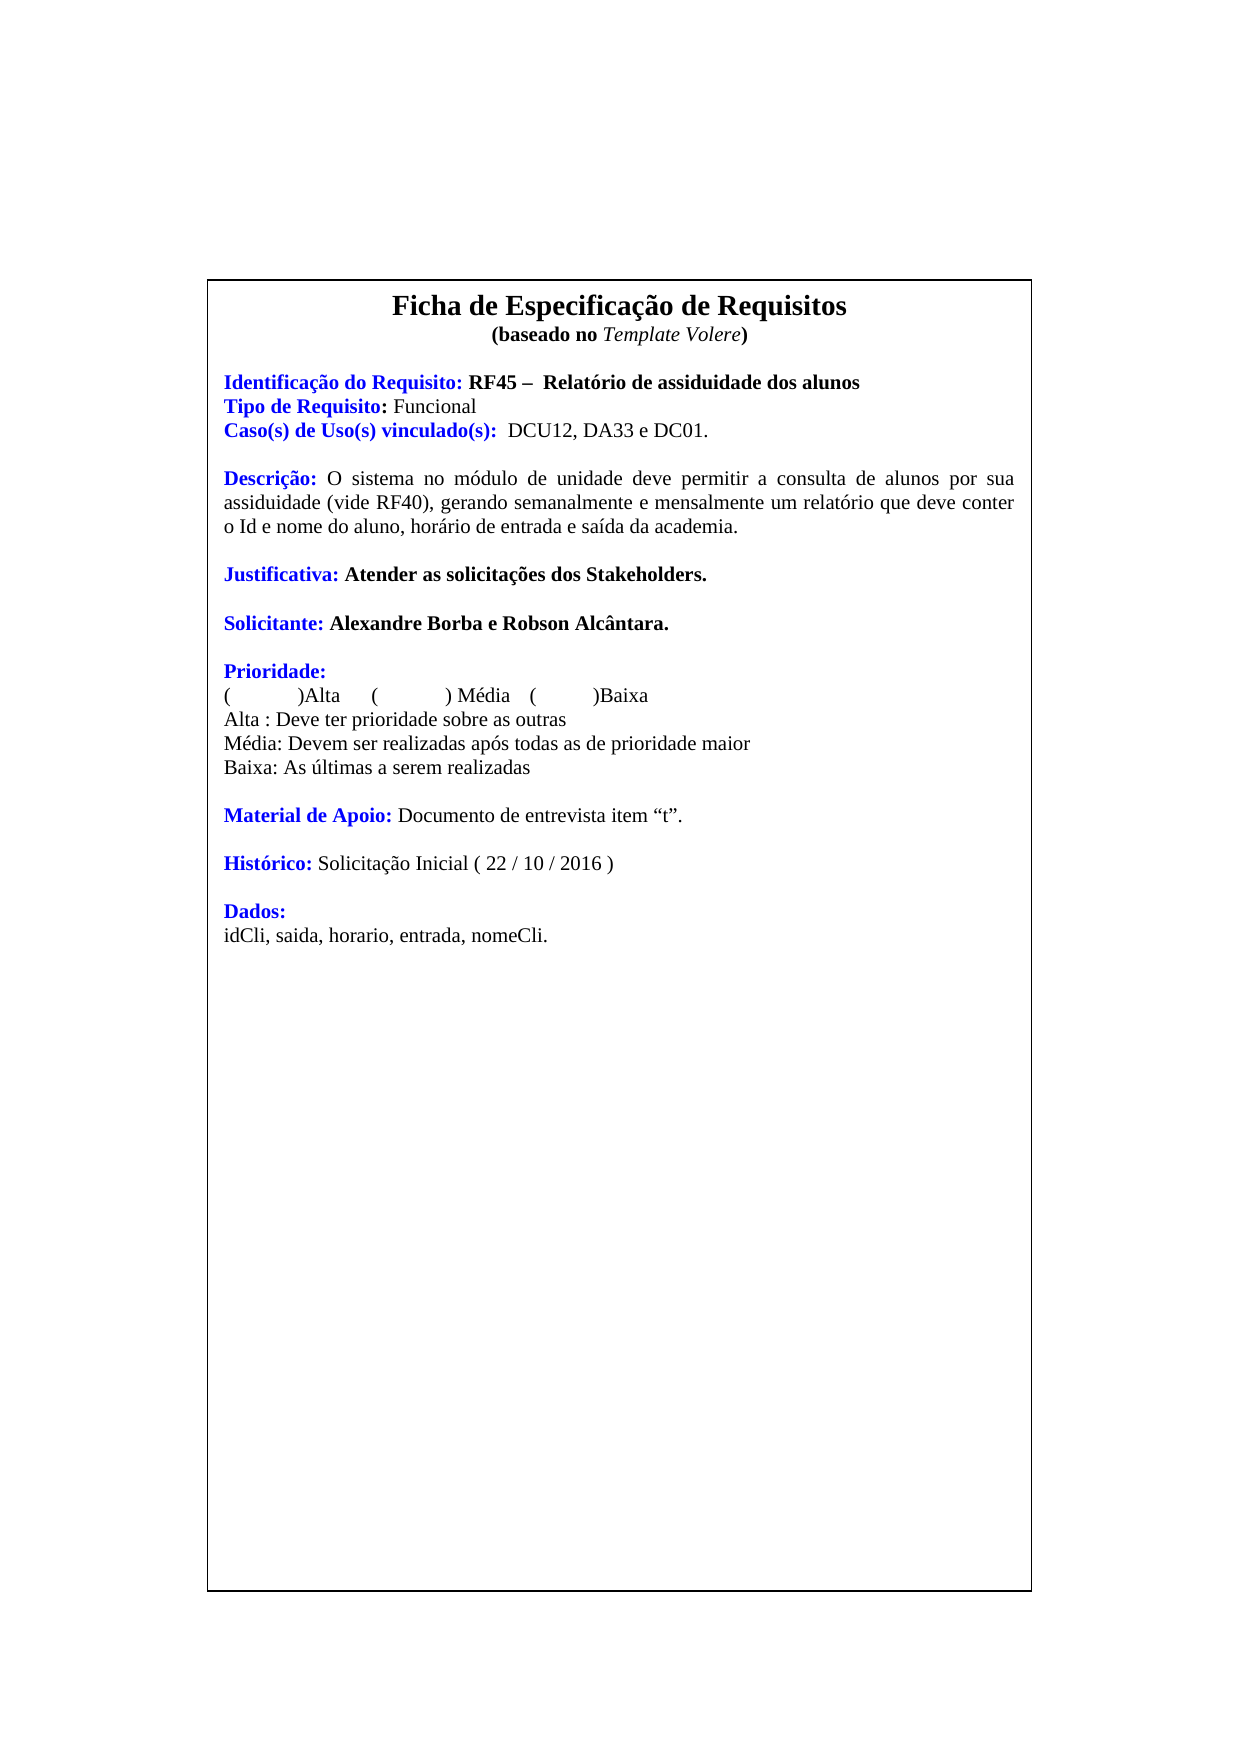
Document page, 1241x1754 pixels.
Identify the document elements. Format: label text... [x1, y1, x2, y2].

text Dados: [223, 899, 1016, 923]
text Tipo de Requisito: Funcional [223, 394, 1016, 418]
text Identificação do Requisito: RF45 – Relatório de assiduidade dos alunos [223, 370, 1016, 394]
text Justificativa: Atender as solicitações dos Stakeholders. [223, 562, 1016, 586]
text ( )Alta ( ) Média ( )Baixa [223, 683, 1016, 707]
text Solicitante: Alexandre Borba e Robson Alcântara. [223, 610, 1016, 634]
text Material de Apoio: Documento de entrevista item “t”. [223, 803, 1016, 827]
text Média: Devem ser realizadas após todas as de prioridade maior [223, 731, 1016, 755]
text Histórico: Solicitação Inicial ( 22 / 10 / 2016 ) [223, 851, 1016, 875]
text Ficha de Especificação de Requisitos [223, 288, 1016, 322]
text Prioridade: [223, 658, 1016, 683]
text Descrição: O sistema no módulo de unidade deve permitir a consulta de alunos por sua assiduidade (vide RF40), gerando semanalmente e mensalmente um relatório que deve conter o Id e nome do aluno, horário de entrada e saída da academia. [223, 466, 1016, 538]
text Alta : Deve ter prioridade sobre as outras [223, 707, 1016, 731]
text Baixa: As últimas a serem realizadas [223, 755, 1016, 779]
text (baseado no Template Volere) [223, 322, 1016, 346]
text Caso(s) de Uso(s) vinculado(s): DCU12, DA33 e DC01. [223, 418, 1016, 442]
text idCli, saida, horario, entrada, nomeCli. [223, 923, 1016, 947]
